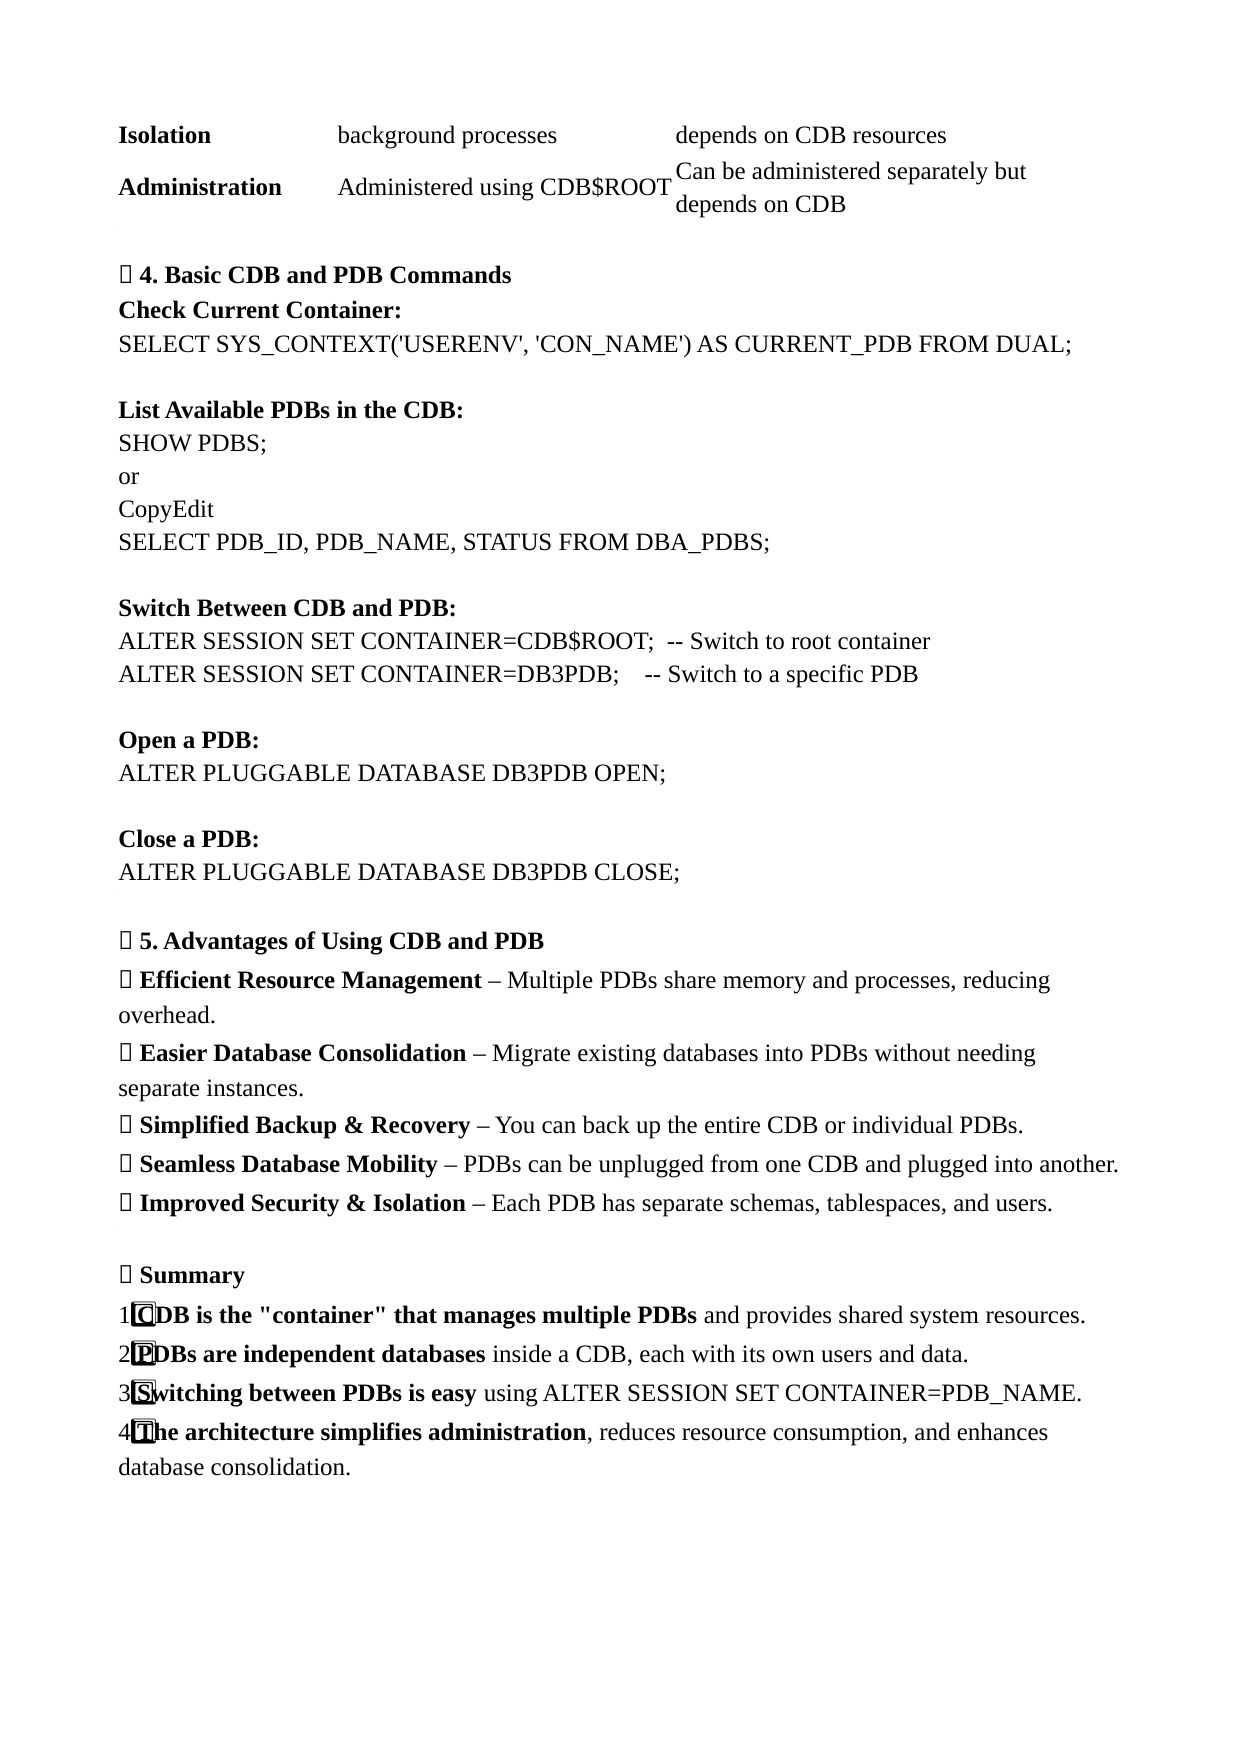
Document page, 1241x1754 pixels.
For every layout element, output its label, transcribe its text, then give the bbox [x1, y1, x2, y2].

table_cell depends on CDB resources [674, 118, 1058, 154]
text ALTER PLUGGABLE DATABASE DB3PDB OPEN; [118, 758, 1122, 787]
text 🔹 5. Advantages of Using CDB and PDB [118, 923, 1122, 957]
text ALTER SESSION SET CONTAINER=CDB$ROOT; -- Switch to root container [118, 626, 1122, 654]
text CopyEdit [118, 494, 1122, 522]
text List Available PDBs in the CDB: [118, 395, 1122, 423]
text ALTER SESSION SET CONTAINER=DB3PDB; -- Switch to a specific PDB [118, 659, 1122, 688]
text SELECT SYS_CONTEXT('USERENV', 'CON_NAME') AS CURRENT_PDB FROM DUAL; [118, 329, 1122, 357]
text Check Current Container: [118, 296, 1122, 324]
text 1️⃣ CDB is the "container" that manages multiple PDBs and provides shared system resources. 2️⃣ PDBs are independent databases inside a CDB, each with its own users and data. 3️⃣ Switching between PDBs is easy using ALTER SESSION SET CONTAINER=PDB_NAME. 4️⃣ The architecture simplifies administration, reduces resource consumption, and enhances database consolidation. [118, 1296, 1122, 1481]
table_cell Administration [117, 154, 336, 223]
table_cell Can be administered separately but depends on CDB [674, 154, 1058, 223]
text Open a PDB: [118, 725, 1122, 754]
text SHOW PDBS; [118, 428, 1122, 456]
text or [118, 461, 1122, 489]
text ✅ Efficient Resource Management – Multiple PDBs share memory and processes, reducing overhead. ✅ Easier Database Consolidation – Migrate existing databases into PDBs without needing separate instances. ✅ Simplified Backup & Recovery – You can back up the entire CDB or individual PDBs. ✅ Seamless Database Mobility – PDBs can be unplugged from one CDB and plugged into another. ✅ Improved Security & Isolation – Each PDB has separate schemas, tablespaces, and users. [118, 962, 1122, 1219]
text ALTER PLUGGABLE DATABASE DB3PDB CLOSE; [118, 857, 1122, 886]
text 🔹 4. Basic CDB and PDB Commands [118, 256, 1122, 291]
table_cell Isolation [117, 118, 336, 154]
text 🔹 Summary [118, 1257, 1122, 1291]
text Switch Between CDB and PDB: [118, 593, 1122, 622]
table_cell Administered using CDB$ROOT [336, 154, 674, 223]
table_cell background processes [336, 118, 674, 154]
text SELECT PDB_ID, PDB_NAME, STATUS FROM DBA_PDBS; [118, 527, 1122, 556]
text Close a PDB: [118, 824, 1122, 853]
